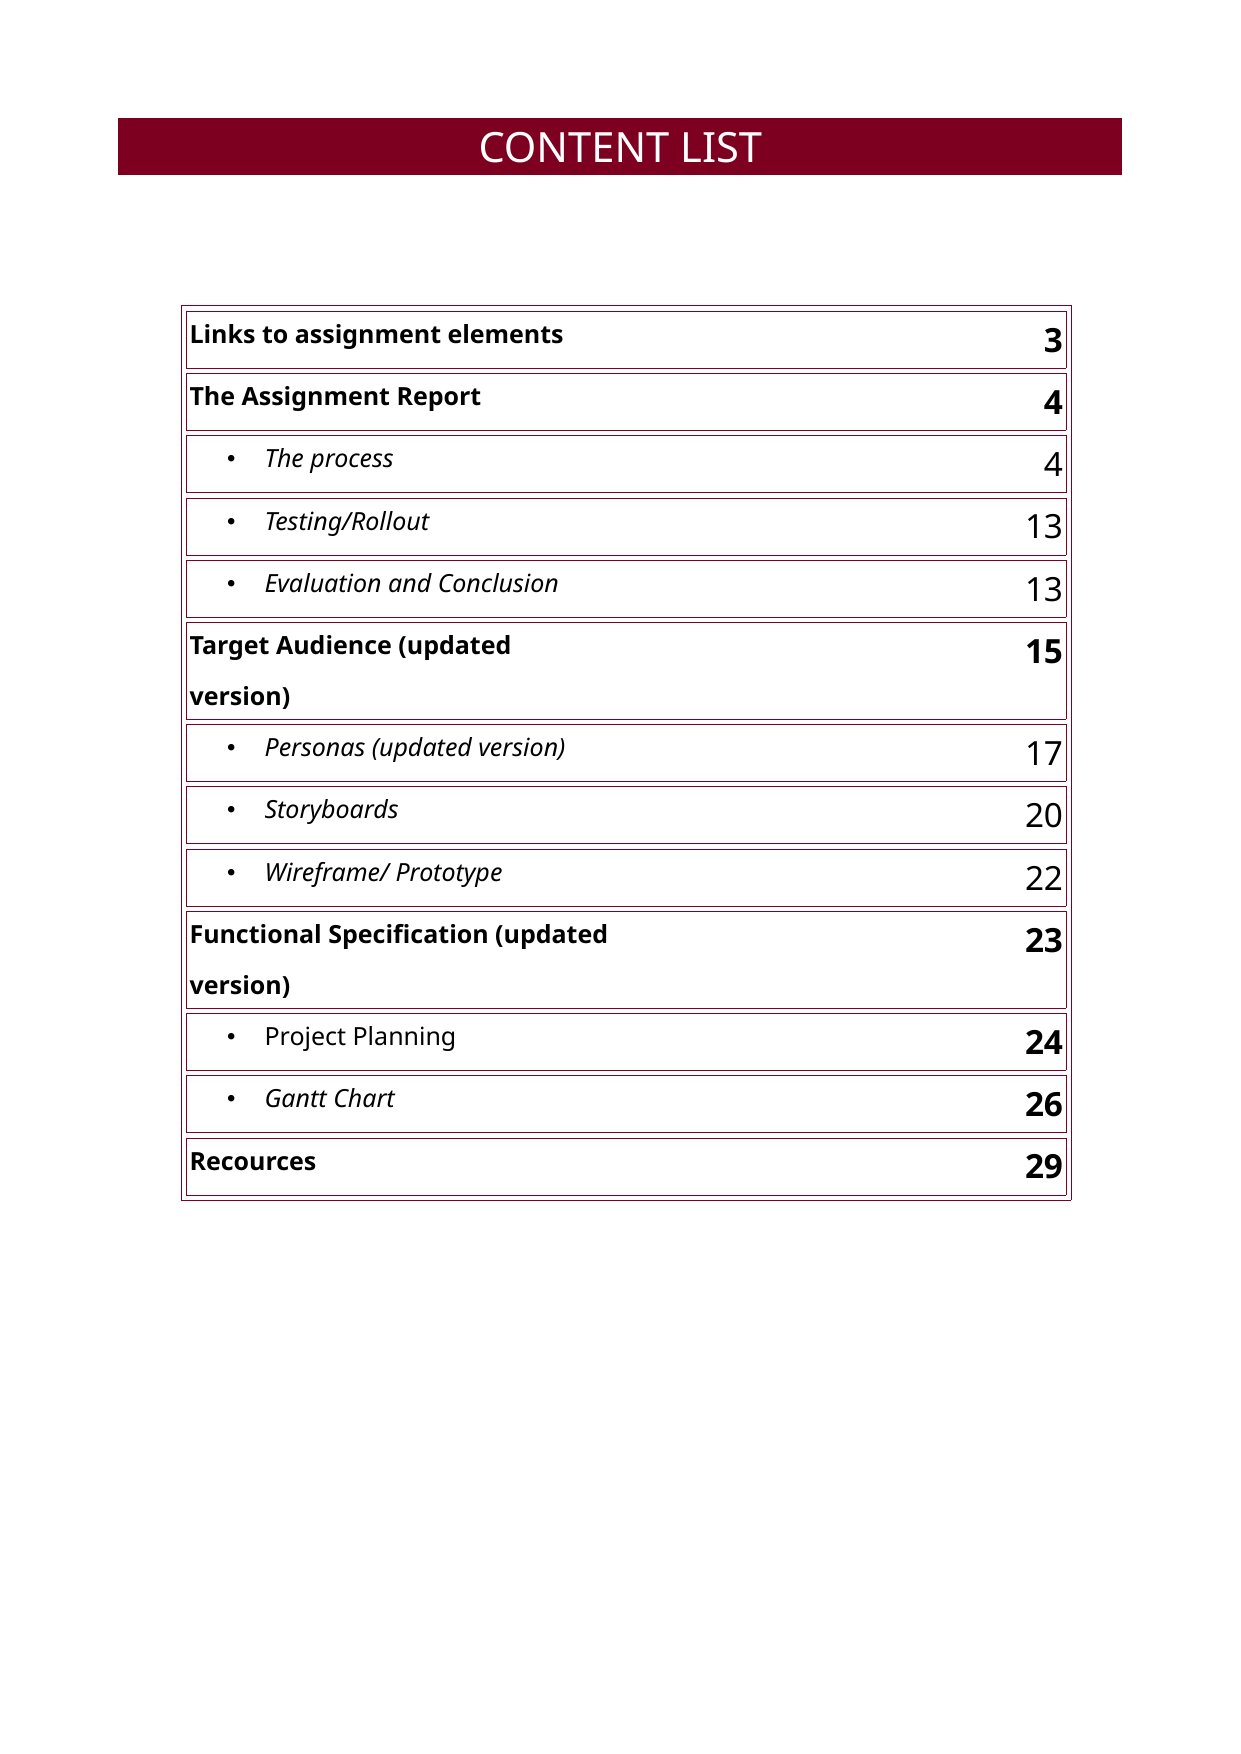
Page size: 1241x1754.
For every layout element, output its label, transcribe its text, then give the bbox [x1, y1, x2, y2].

table_cell Functional Specification (updated version) [184, 906, 619, 1008]
table_cell Storyboards [184, 781, 619, 843]
table_cell 4 [619, 368, 1068, 430]
table_cell 29 [619, 1132, 1068, 1194]
table_cell Target Audience (updated version) [184, 617, 619, 719]
table_cell Wireframe/ Prototype [184, 843, 619, 906]
table_cell 22 [619, 843, 1068, 906]
table_cell Project Planning [184, 1008, 619, 1070]
table_cell Gantt Chart [184, 1070, 619, 1132]
text CONTENT LIST [118, 118, 1122, 175]
table_cell 24 [619, 1008, 1068, 1070]
table_cell 23 [619, 906, 1068, 1008]
table_cell 13 [619, 492, 1068, 554]
table_cell The Assignment Report [184, 368, 619, 430]
table_cell Personas (updated version) [184, 719, 619, 781]
table_cell 26 [619, 1070, 1068, 1132]
table_cell The process [184, 430, 619, 492]
table_cell 13 [619, 555, 1068, 617]
table_header 3 [619, 306, 1068, 368]
table_cell 20 [619, 781, 1068, 843]
table_header Links to assignment elements [184, 306, 619, 368]
table_cell Evaluation and Conclusion [184, 555, 619, 617]
table_cell Testing/Rollout [184, 492, 619, 554]
table_cell 17 [619, 719, 1068, 781]
table_cell 4 [619, 430, 1068, 492]
table_cell 15 [619, 617, 1068, 719]
table_cell Recources [184, 1132, 619, 1194]
